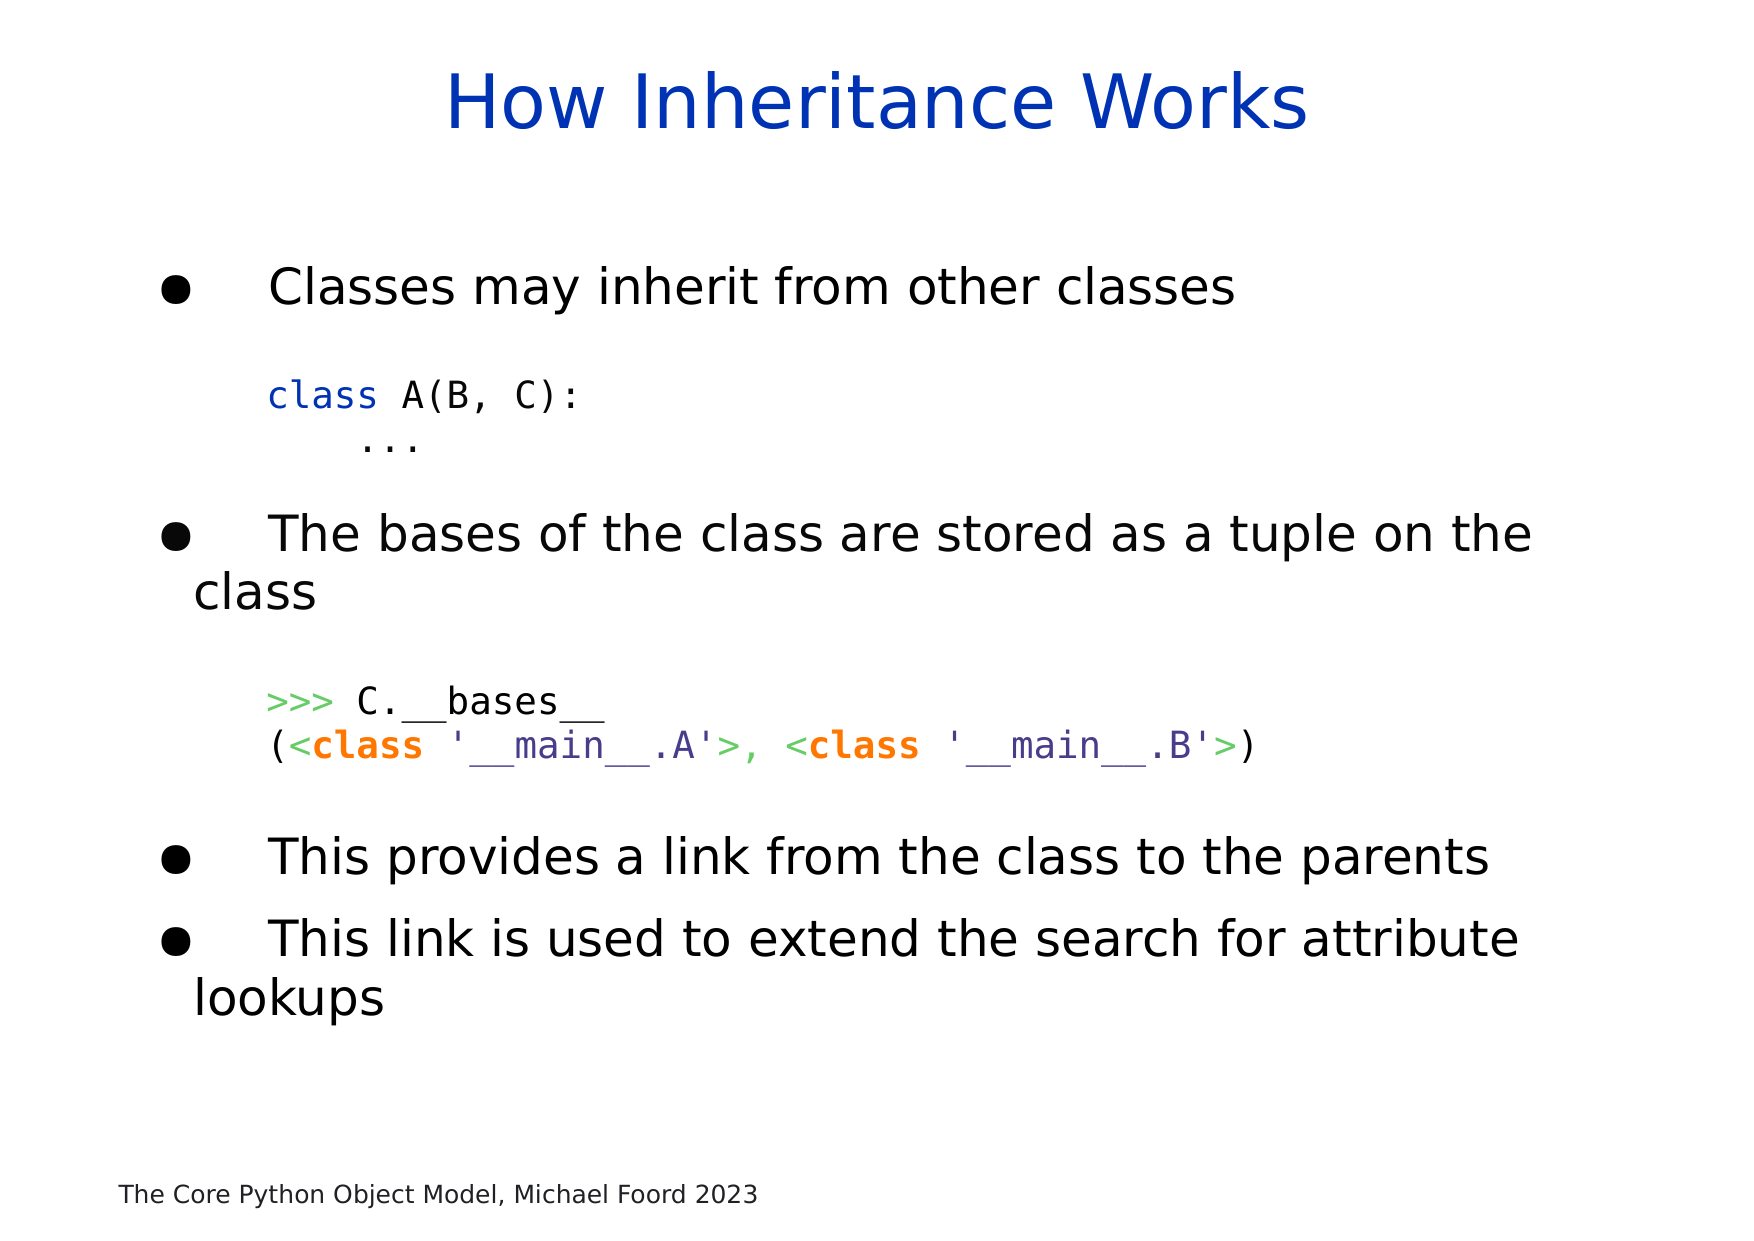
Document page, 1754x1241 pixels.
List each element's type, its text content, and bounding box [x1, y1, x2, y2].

text class A(B, C): ... [266, 374, 1636, 461]
list Classes may inherit from other classes [156, 258, 1636, 316]
text (<class '__main__.A'>, <class '__main__.B'>) [266, 723, 1636, 767]
text >>> C.__bases__ [266, 680, 1636, 723]
text How Inheritance Works [118, 59, 1636, 146]
list The bases of the class are stored as a tuple on the class [156, 505, 1636, 621]
list This link is used to extend the search for attribute lookups [156, 910, 1636, 1027]
list This provides a link from the class to the parents [156, 828, 1636, 886]
